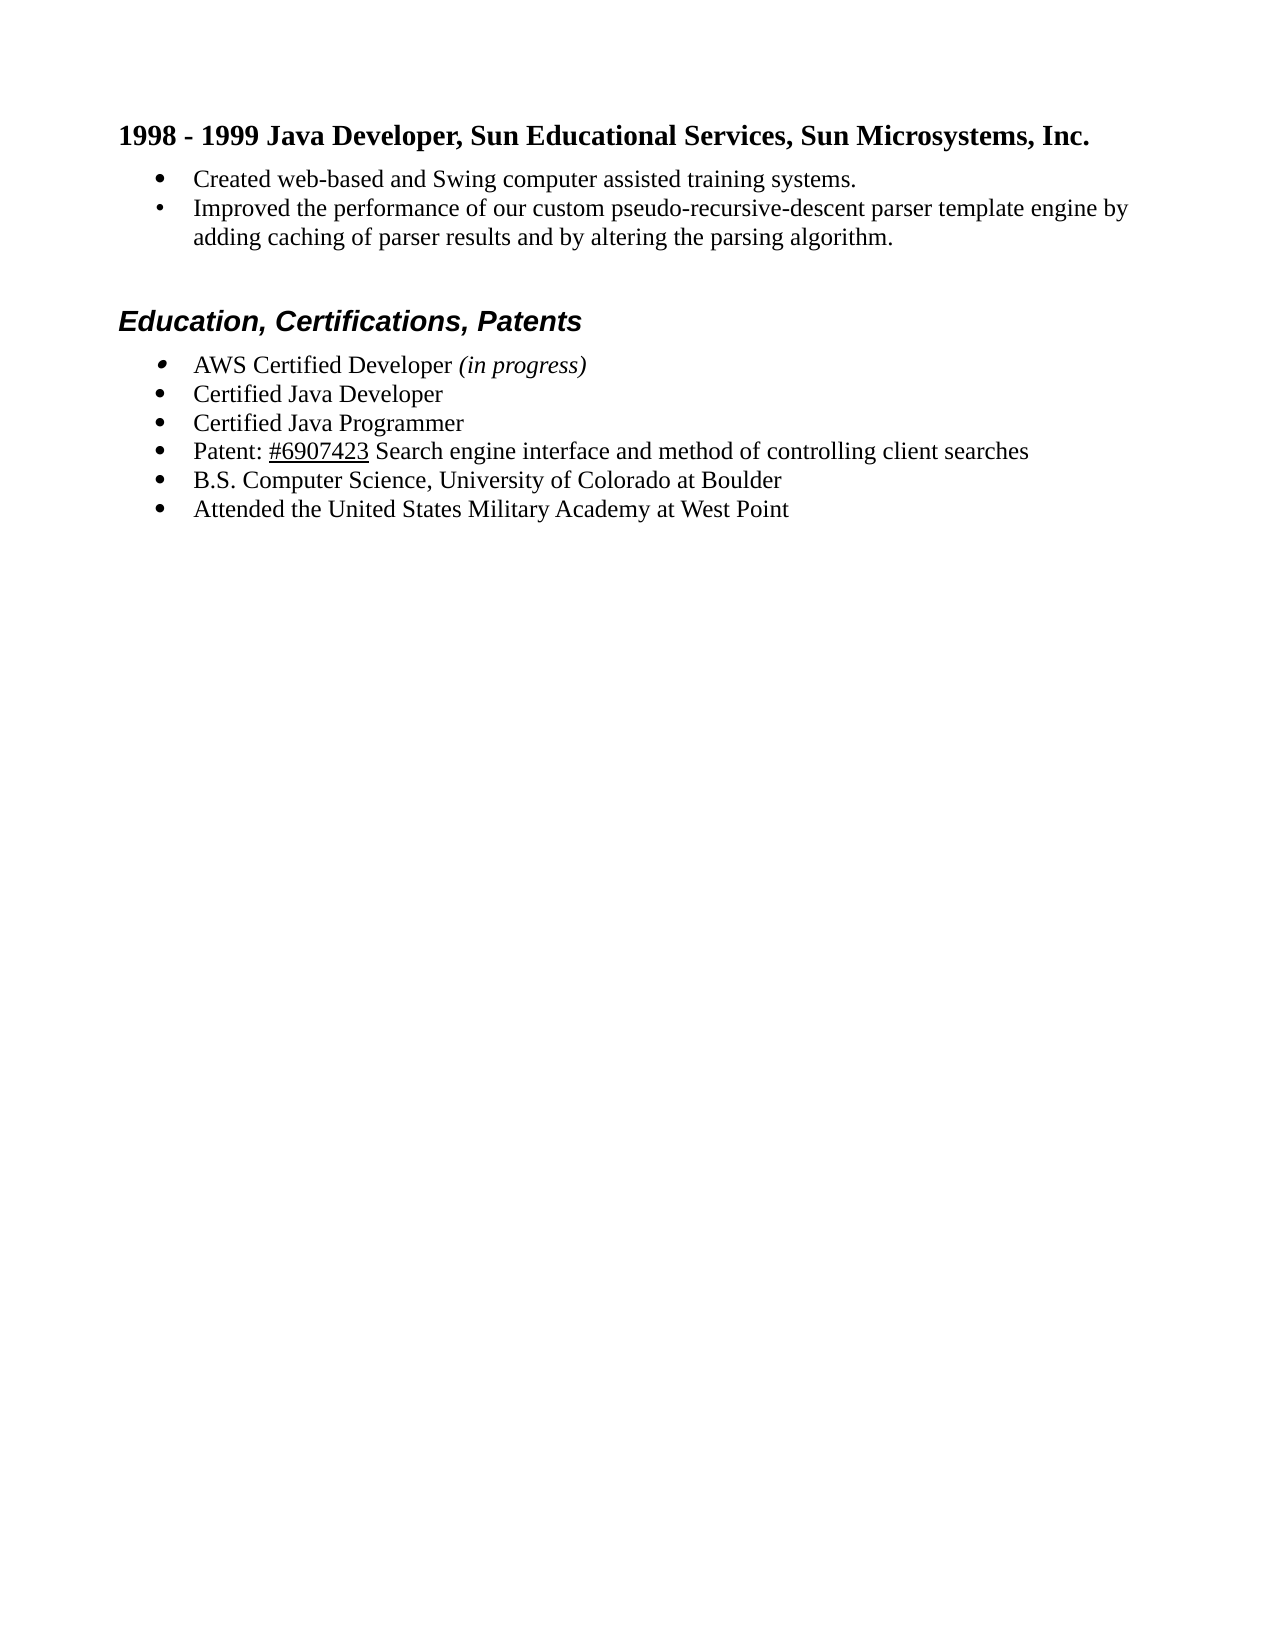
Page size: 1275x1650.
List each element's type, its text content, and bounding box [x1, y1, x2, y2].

list Attended the United States Military Academy at West Point [156, 494, 1157, 523]
list B.S. Computer Science, University of Colorado at Boulder [156, 465, 1157, 494]
list Patent: #6907423 Search engine interface and method of controlling client searches [156, 436, 1157, 465]
subtitle Education, Certifications, Patents [118, 304, 1157, 338]
list Certified Java Programmer [156, 408, 1157, 436]
list AWS Certified Developer (in progress) [156, 350, 1157, 379]
list Certified Java Developer [156, 379, 1157, 408]
list Created web-based and Swing computer assisted training systems. [156, 164, 1157, 193]
subtitle 1998 - 1999 Java Developer, Sun Educational Services, Sun Microsystems, Inc. [118, 118, 1157, 152]
list Improved the performance of our custom pseudo-recursive-descent parser template engine by adding caching of parser results and by altering the parsing algorithm. [156, 193, 1157, 250]
